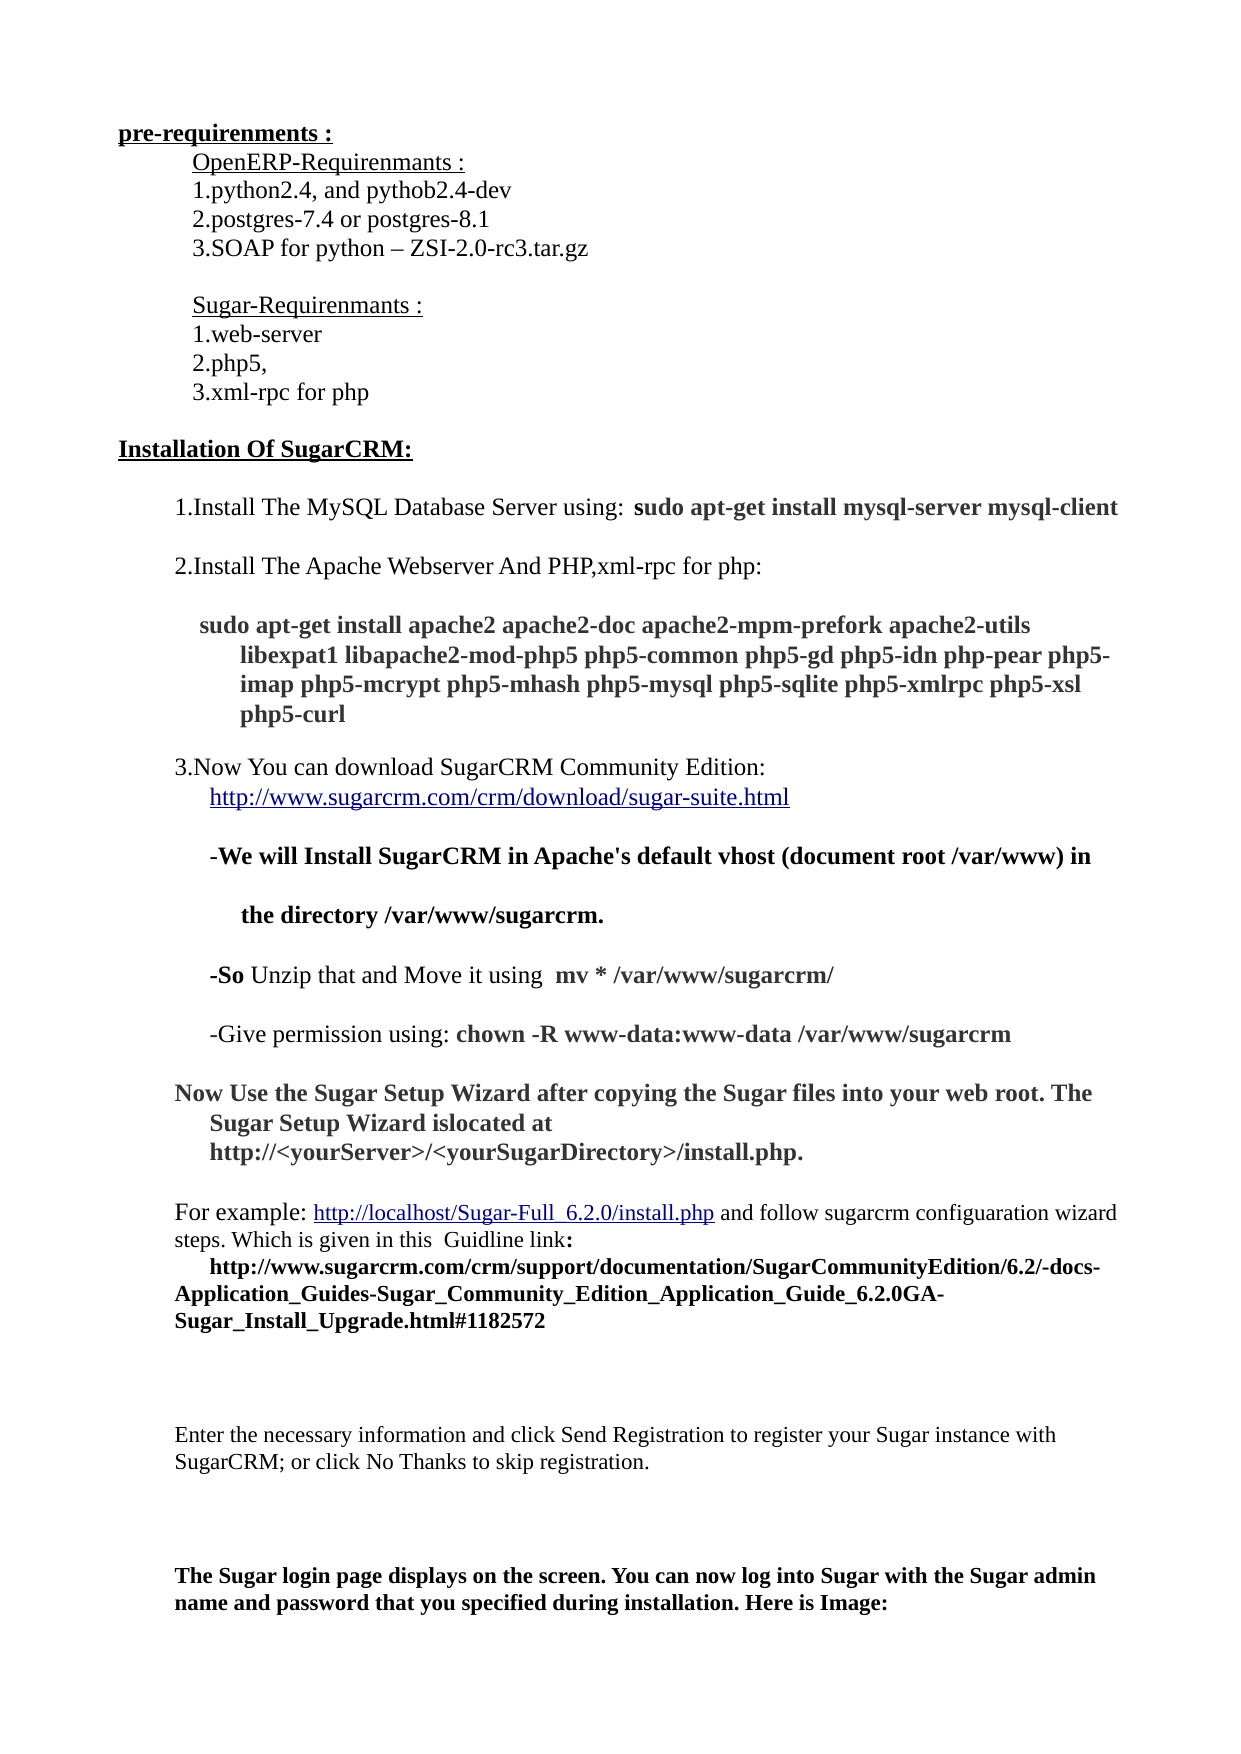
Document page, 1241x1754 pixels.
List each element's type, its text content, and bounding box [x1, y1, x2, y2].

text -We will Install SugarCRM in Apache's default vhost (document root /var/www) in [118, 841, 1122, 870]
text pre-requirenments : [118, 118, 1122, 147]
text Enter the necessary information and click Send Registration to register your Sugar instance with SugarCRM; or click No Thanks to skip registration. [118, 1421, 1122, 1474]
text -Give permission using: chown -R www-data:www-data /var/www/sugarcrm [118, 1019, 1122, 1048]
text 2.php5, [118, 348, 1122, 377]
text 3.Now You can download SugarCRM Community Edition: http://www.sugarcrm.com/crm/download/sugar-suite.html [118, 752, 1122, 811]
text Now Use the Sugar Setup Wizard after copying the Sugar files into your web root. The Sugar Setup Wizard islocated at http://<yourServer>/<yourSugarDirectory>/install.php. [118, 1078, 1122, 1166]
text The Sugar login page displays on the screen. You can now log into Sugar with the Sugar admin name and password that you specified during installation. Here is Image: [118, 1562, 1122, 1615]
text OpenERP-Requirenmants : [118, 147, 1122, 176]
text 1.web-server [118, 319, 1122, 348]
text 1.Install The MySQL Database Server using: sudo apt-get install mysql-server mysql-client [118, 492, 1122, 521]
text 1.python2.4, and pythob2.4-dev [118, 176, 1122, 204]
text -So Unzip that and Move it using mv * /var/www/sugarcrm/ [118, 960, 1122, 988]
text Sugar-Requirenmants : [118, 291, 1122, 319]
text 2.postgres-7.4 or postgres-8.1 [118, 204, 1122, 233]
text 2.Install The Apache Webserver And PHP,xml-rpc for php: [118, 551, 1122, 580]
text 3.xml-rpc for php [118, 377, 1122, 406]
text For example: http://localhost/Sugar-Full_6.2.0/install.php and follow sugarcrm configuaration wizard steps. Which is given in this Guidline link: http://www.sugarcrm.com/crm/support/documentation/SugarCommunityEdition/6.2/-docs-Application_Guides-Sugar_Community_Edition_Application_Guide_6.2.0GA-Sugar_Install_Upgrade.html#1182572 [118, 1197, 1122, 1334]
text 3.SOAP for python – ZSI-2.0-rc3.tar.gz [118, 233, 1122, 262]
text sudo apt-get install apache2 apache2-doc apache2-mpm-prefork apache2-utils libexpat1 libapache2-mod-php5 php5-common php5-gd php5-idn php-pear php5-imap php5-mcrypt php5-mhash php5-mysql php5-sqlite php5-xmlrpc php5-xsl php5-curl [193, 610, 1122, 728]
text the directory /var/www/sugarcrm. [118, 901, 1122, 929]
text Installation Of SugarCRM: [118, 434, 1122, 463]
